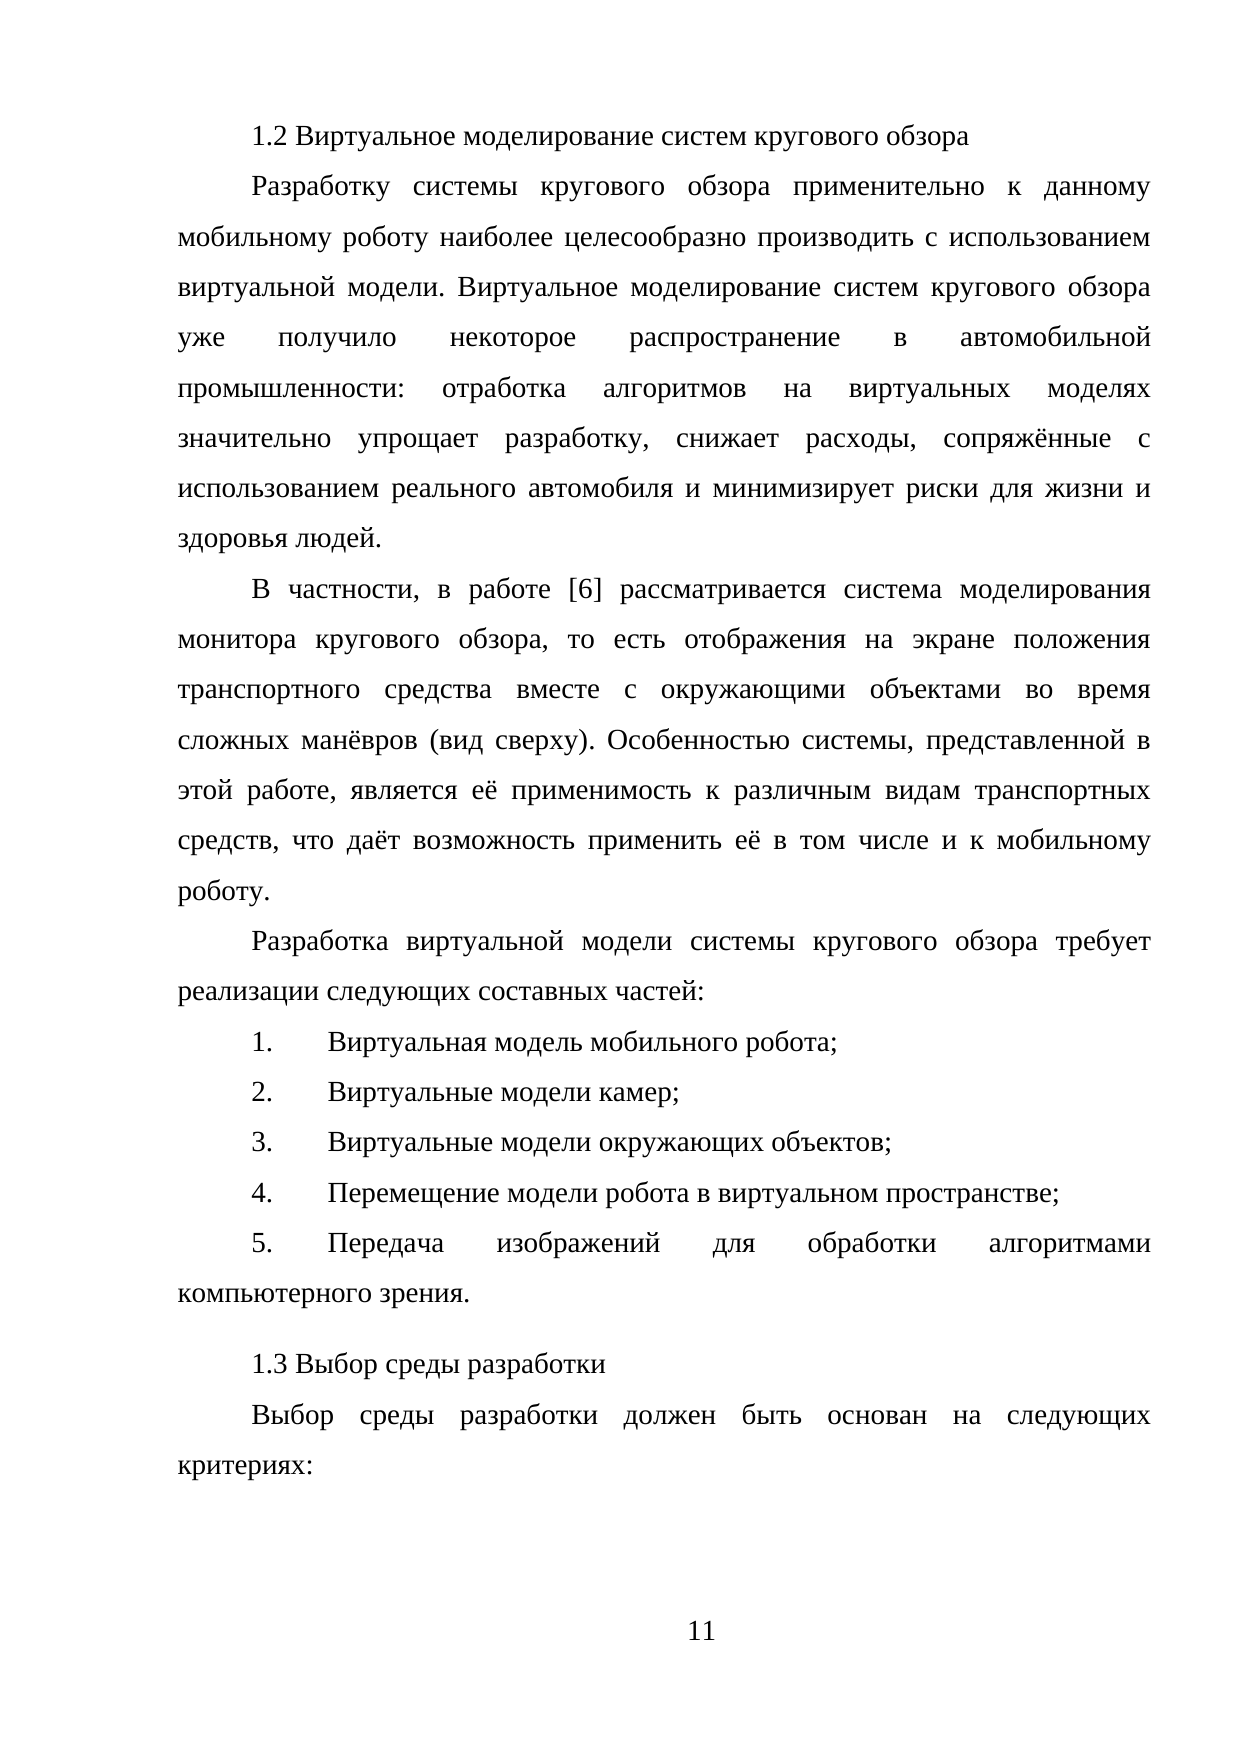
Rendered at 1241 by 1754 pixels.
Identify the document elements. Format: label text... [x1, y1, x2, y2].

text В частности, в работе [6] рассматривается система моделирования монитора кругового обзора, то есть отображения на экране положения транспортного средства вместе с окружающими объектами во время сложных манёвров (вид сверху). Особенностью системы, представленной в этой работе, является её применимость к различным видам транспортных средств, что даёт возможность применить её в том числе и к мобильному роботу. [177, 571, 1152, 906]
text 4. Перемещение модели робота в виртуальном пространстве; [177, 1175, 1152, 1208]
text Разработку системы кругового обзора применительно к данному мобильному роботу наиболее целесообразно производить с использованием виртуальной модели. Виртуальное моделирование систем кругового обзора уже получило некоторое распространение в автомобильной промышленности: отработка алгоритмов на виртуальных моделях значительно упрощает разработку, снижает расходы, сопряжённые с использованием реального автомобиля и минимизирует риски для жизни и здоровья людей. [177, 168, 1152, 554]
text 2. Виртуальные модели камер; [177, 1074, 1152, 1108]
text 3. Виртуальные модели окружающих объектов; [177, 1124, 1152, 1158]
text 5. Передача изображений для обработки алгоритмами компьютерного зрения. [177, 1225, 1152, 1309]
subtitle 1.2 Виртуальное моделирование систем кругового обзора [177, 118, 1152, 152]
text 1. Виртуальная модель мобильного робота; [177, 1024, 1152, 1057]
subtitle 1.3 Выбор среды разработки [177, 1346, 1152, 1380]
text Выбор среды разработки должен быть основан на следующих критериях: [177, 1397, 1152, 1481]
text Разработка виртуальной модели системы кругового обзора требует реализации следующих составных частей: [177, 923, 1152, 1007]
